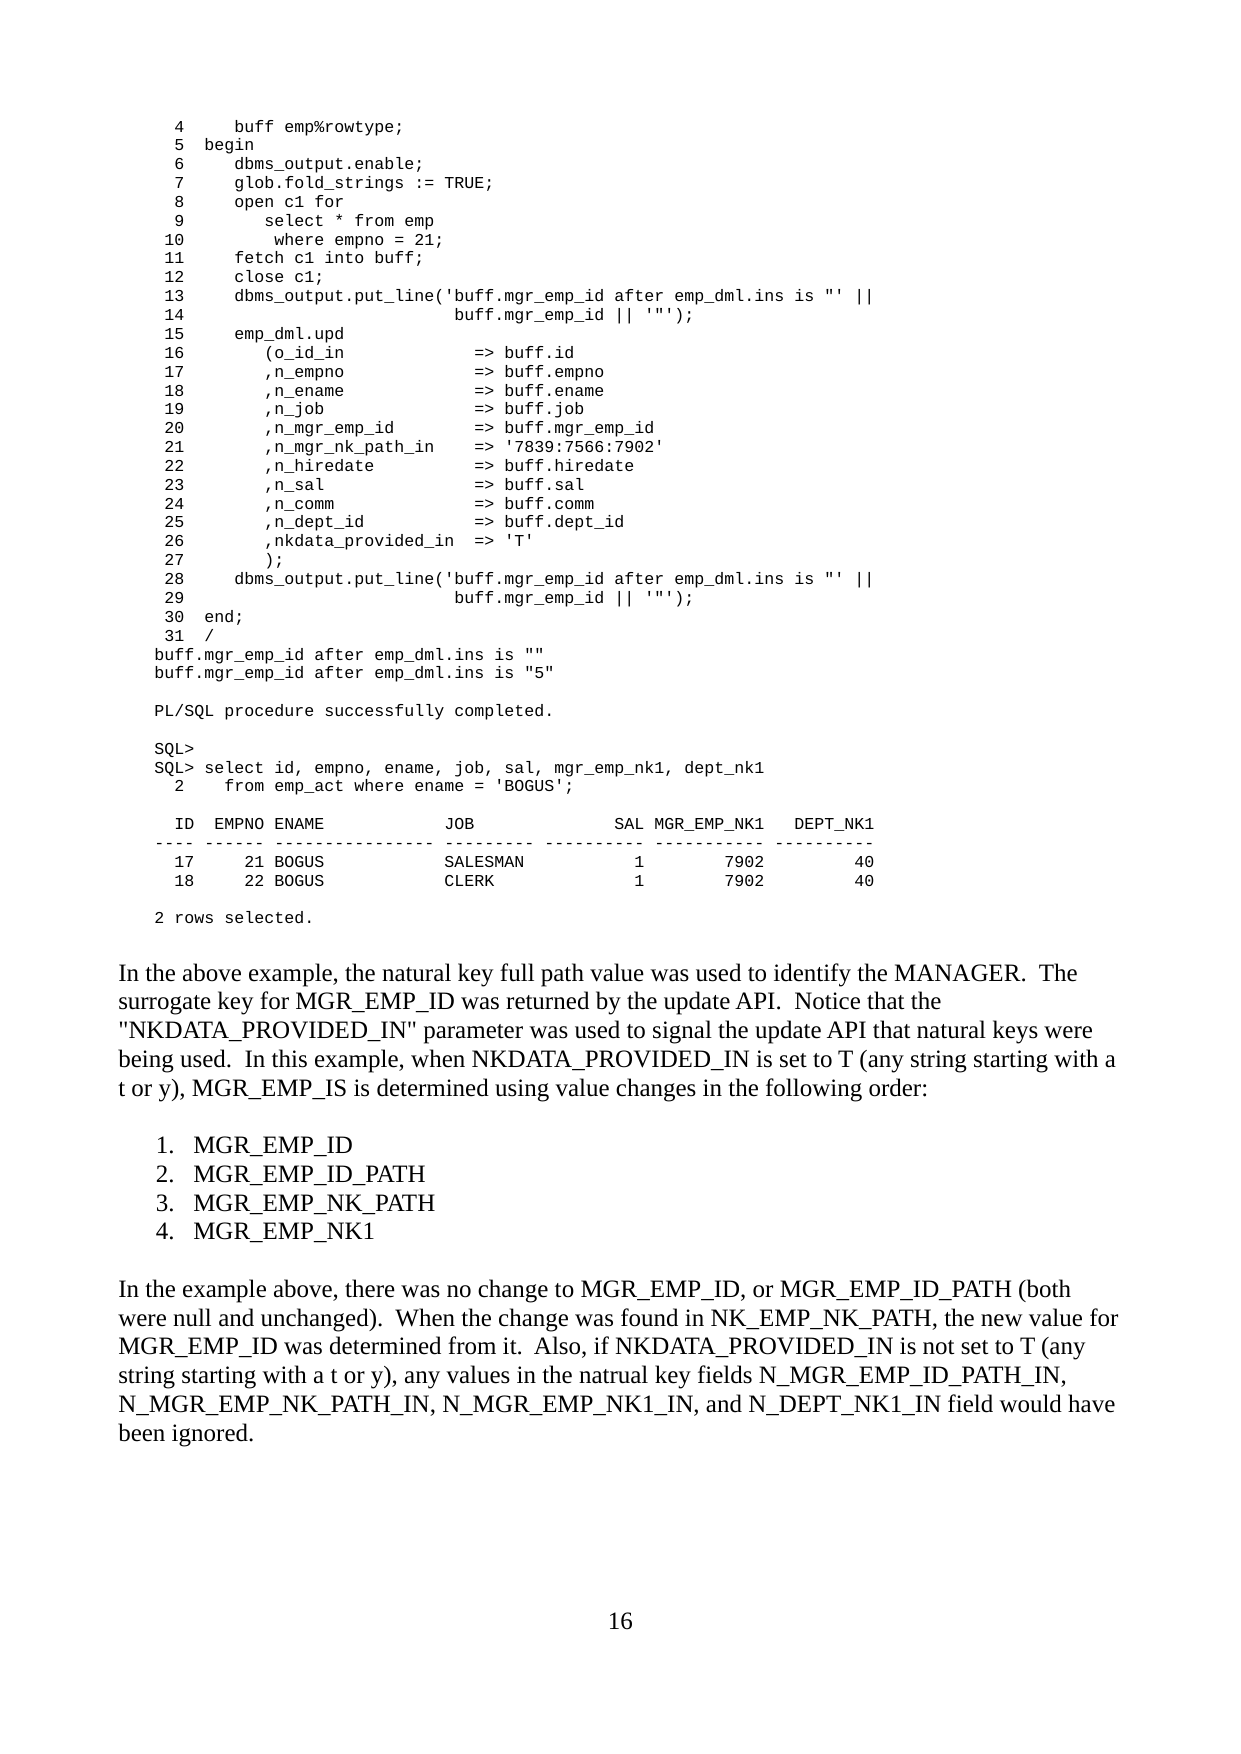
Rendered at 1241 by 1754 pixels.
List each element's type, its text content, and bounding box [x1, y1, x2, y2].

text buff.mgr_emp_id after emp_dml.ins is "" [154, 646, 1086, 665]
text 18 ,n_ename => buff.ename [154, 382, 1086, 401]
text 9 select * from emp [154, 212, 1086, 231]
text 19 ,n_job => buff.job [154, 401, 1086, 420]
text 27 ); [154, 552, 1086, 571]
text 25 ,n_dept_id => buff.dept_id [154, 514, 1086, 533]
list MGR_EMP_ID_PATH [156, 1159, 1122, 1188]
list MGR_EMP_ID [156, 1130, 1122, 1159]
text ---- ------ ---------------- --------- ---------- ----------- ---------- [154, 834, 1086, 853]
text 18 22 BOGUS CLERK 1 7902 40 [154, 872, 1086, 891]
text 2 rows selected. [154, 910, 1086, 929]
text 13 dbms_output.put_line('buff.mgr_emp_id after emp_dml.ins is "' || [154, 288, 1086, 307]
list MGR_EMP_NK1 [156, 1216, 1122, 1245]
text 6 dbms_output.enable; [154, 156, 1086, 175]
text SQL> [154, 740, 1086, 759]
text 11 fetch c1 into buff; [154, 250, 1086, 269]
text 8 open c1 for [154, 193, 1086, 212]
text 7 glob.fold_strings := TRUE; [154, 175, 1086, 193]
text In the above example, the natural key full path value was used to identify the MANAGER. The surrogate key for MGR_EMP_ID was returned by the update API. Notice that the "NKDATA_PROVIDED_IN" parameter was used to signal the update API that natural keys were being used. In this example, when NKDATA_PROVIDED_IN is set to T (any string starting with a t or y), MGR_EMP_IS is determined using value changes in the following order: [118, 958, 1122, 1101]
text PL/SQL procedure successfully completed. [154, 703, 1086, 721]
list MGR_EMP_NK_PATH [156, 1188, 1122, 1216]
text In the example above, there was no change to MGR_EMP_ID, or MGR_EMP_ID_PATH (both were null and unchanged). When the change was found in NK_EMP_NK_PATH, the new value for MGR_EMP_ID was determined from it. Also, if NKDATA_PROVIDED_IN is not set to T (any string starting with a t or y), any values in the natrual key fields N_MGR_EMP_ID_PATH_IN, N_MGR_EMP_NK_PATH_IN, N_MGR_EMP_NK1_IN, and N_DEPT_NK1_IN field would have been ignored. [118, 1274, 1122, 1446]
text SQL> select id, empno, ename, job, sal, mgr_emp_nk1, dept_nk1 [154, 759, 1086, 778]
text 5 begin [154, 137, 1086, 156]
text 17 21 BOGUS SALESMAN 1 7902 40 [154, 853, 1086, 872]
text 12 close c1; [154, 269, 1086, 288]
text 30 end; [154, 608, 1086, 627]
text 4 buff emp%rowtype; [154, 118, 1086, 137]
text 22 ,n_hiredate => buff.hiredate [154, 457, 1086, 476]
text 17 ,n_empno => buff.empno [154, 363, 1086, 382]
text 21 ,n_mgr_nk_path_in => '7839:7566:7902' [154, 439, 1086, 457]
text 15 emp_dml.upd [154, 326, 1086, 344]
text 28 dbms_output.put_line('buff.mgr_emp_id after emp_dml.ins is "' || [154, 571, 1086, 589]
text 10 where empno = 21; [154, 231, 1086, 250]
text ID EMPNO ENAME JOB SAL MGR_EMP_NK1 DEPT_NK1 [154, 816, 1086, 834]
text 14 buff.mgr_emp_id || '"'); [154, 307, 1086, 326]
text 20 ,n_mgr_emp_id => buff.mgr_emp_id [154, 420, 1086, 439]
text 26 ,nkdata_provided_in => 'T' [154, 533, 1086, 552]
text 2 from emp_act where ename = 'BOGUS'; [154, 778, 1086, 797]
text 24 ,n_comm => buff.comm [154, 495, 1086, 514]
text 23 ,n_sal => buff.sal [154, 476, 1086, 495]
text 31 / [154, 627, 1086, 646]
text 16 (o_id_in => buff.id [154, 344, 1086, 363]
text 29 buff.mgr_emp_id || '"'); [154, 589, 1086, 608]
text buff.mgr_emp_id after emp_dml.ins is "5" [154, 665, 1086, 684]
